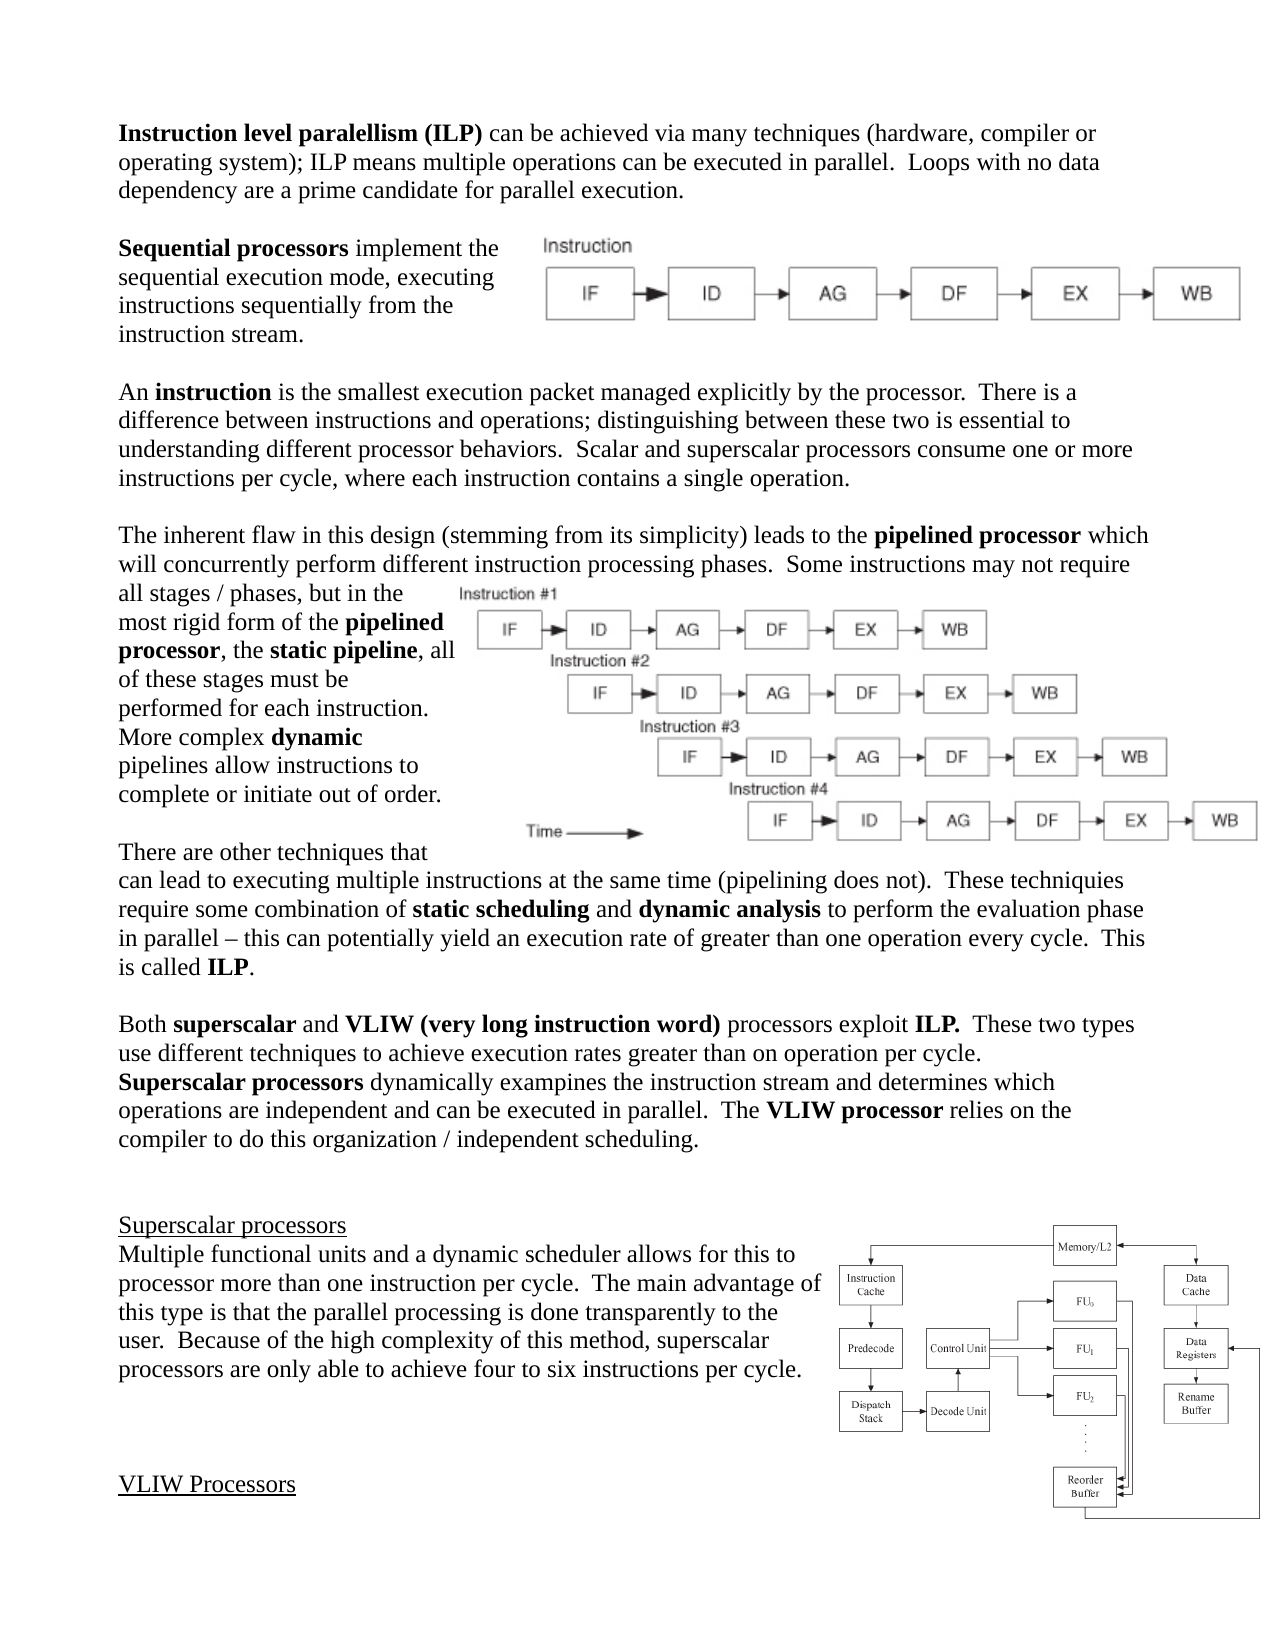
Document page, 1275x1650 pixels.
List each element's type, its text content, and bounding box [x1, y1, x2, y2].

text Superscalar processors dynamically exampines the instruction stream and determines which operations are independent and can be executed in parallel. The VLIW processor relies on the compiler to do this organization / independent scheduling. [118, 1067, 1157, 1153]
text Sequential processors implement the sequential execution mode, executing instructions sequentially from the instruction stream. [118, 233, 1157, 348]
text The inherent flaw in this design (stemming from its simplicity) leads to the pipelined processor which will concurrently perform different instruction processing phases. Some instructions may not require all stages / phases, but in the most rigid form of the pipelined processor, the static pipeline, all of these stages must be performed for each instruction. More complex dynamic pipelines allow instructions to complete or initiate out of order. [118, 521, 1157, 808]
text VLIW Processors [118, 1469, 827, 1498]
text Multiple functional units and a dynamic scheduler allows for this to processor more than one instruction per cycle. The main advantage of this type is that the parallel processing is done transparently to the user. Because of the high complexity of this method, superscalar processors are only able to achieve four to six instructions per cycle. [118, 1239, 827, 1383]
text Both superscalar and VLIW (very long instruction word) processors exploit ILP. These two types use different techniques to achieve execution rates greater than on operation per cycle. [118, 1009, 1157, 1067]
picture [827, 1221, 1267, 1525]
text There are other techniques that can lead to executing multiple instructions at the same time (pipelining does not). These techniquies require some combination of static scheduling and dynamic analysis to perform the evaluation phase in parallel – this can potentially yield an execution rate of greater than one operation every cycle. This is called ILP. [118, 837, 1157, 981]
text Instruction level paralellism (ILP) can be achieved via many techniques (hardware, compiler or operating system); ILP means multiple operations can be executed in parallel. Loops with no data dependency are a prime candidate for parallel execution. [118, 118, 1157, 204]
picture [456, 578, 1273, 864]
picture [532, 223, 1258, 338]
text An instruction is the smallest execution packet managed explicitly by the processor. There is a difference between instructions and operations; distinguishing between these two is essential to understanding different processor behaviors. Scalar and superscalar processors consume one or more instructions per cycle, where each instruction contains a single operation. [118, 377, 1157, 492]
text Superscalar processors [118, 1211, 1157, 1239]
